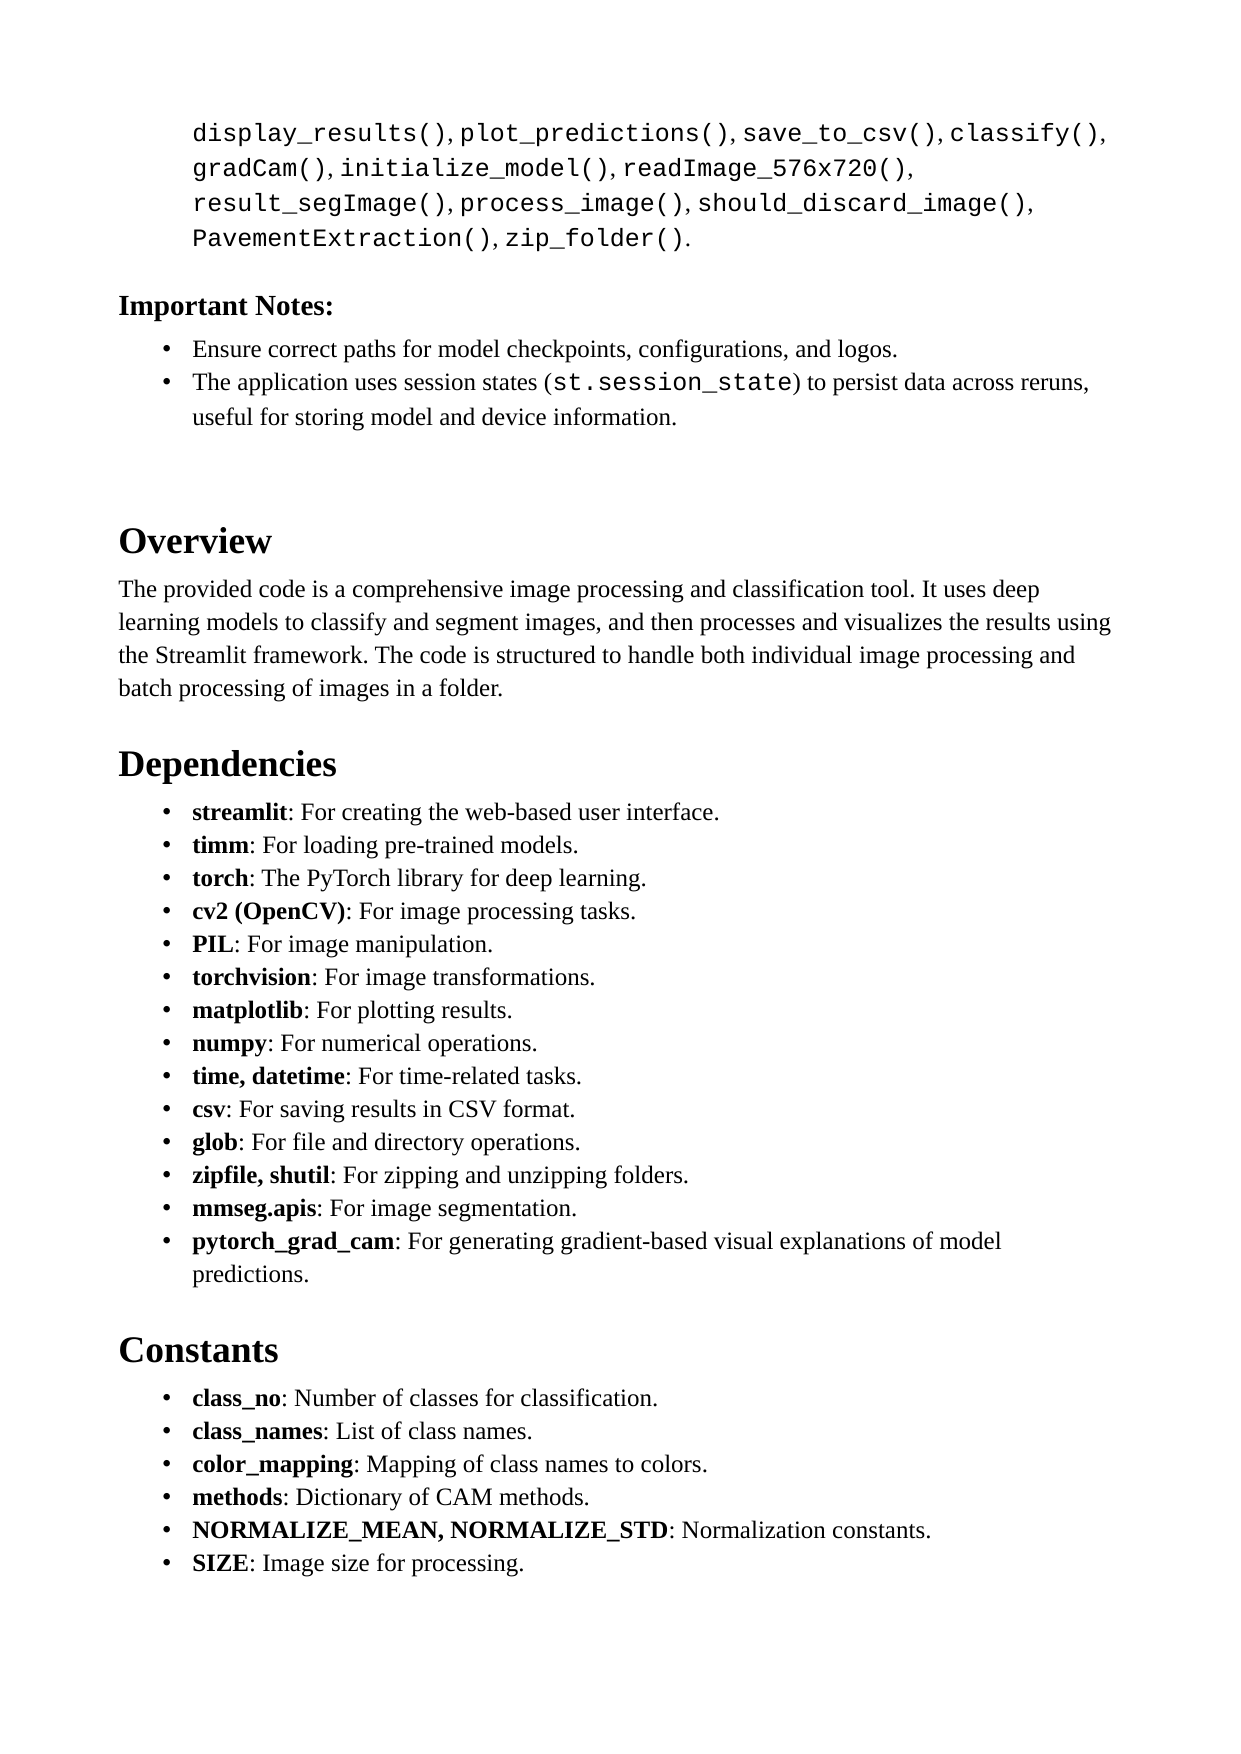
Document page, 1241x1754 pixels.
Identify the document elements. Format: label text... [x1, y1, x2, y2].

list SIZE: Image size for processing. [162, 1548, 1122, 1577]
list mmseg.apis: For image segmentation. [162, 1193, 1122, 1222]
list class_names: List of class names. [162, 1416, 1122, 1445]
list pytorch_grad_cam: For generating gradient-based visual explanations of model predictions. [162, 1226, 1122, 1288]
list zipfile, shutil: For zipping and unzipping folders. [162, 1160, 1122, 1189]
list methods: Dictionary of CAM methods. [162, 1482, 1122, 1511]
subtitle Important Notes: [118, 288, 1122, 322]
list color_mapping: Mapping of class names to colors. [162, 1449, 1122, 1478]
list torch: The PyTorch library for deep learning. [162, 863, 1122, 892]
list streamlit: For creating the web-based user interface. [162, 797, 1122, 826]
list csv: For saving results in CSV format. [162, 1094, 1122, 1123]
text The provided code is a comprehensive image processing and classification tool. It uses deep learning models to classify and segment images, and then processes and visualizes the results using the Streamlit framework. The code is structured to handle both individual image processing and batch processing of images in a folder. [118, 574, 1122, 702]
subtitle Dependencies [118, 741, 1122, 784]
list glob: For file and directory operations. [162, 1127, 1122, 1156]
list cv2 (OpenCV): For image processing tasks. [162, 896, 1122, 925]
list matplotlib: For plotting results. [162, 995, 1122, 1024]
list display_results(), plot_predictions(), save_to_csv(), classify(), gradCam(), initialize_model(), readImage_576x720(), result_segImage(), process_image(), should_discard_image(), PavementExtraction(), zip_folder(). [162, 118, 1122, 254]
list numpy: For numerical operations. [162, 1028, 1122, 1057]
list time, datetime: For time-related tasks. [162, 1061, 1122, 1090]
list NORMALIZE_MEAN, NORMALIZE_STD: Normalization constants. [162, 1515, 1122, 1544]
subtitle Overview [118, 518, 1122, 561]
list Ensure correct paths for model checkpoints, configurations, and logos. [162, 334, 1122, 363]
list timm: For loading pre-trained models. [162, 830, 1122, 859]
subtitle Constants [118, 1328, 1122, 1371]
list class_no: Number of classes for classification. [162, 1383, 1122, 1412]
list PIL: For image manipulation. [162, 929, 1122, 958]
list The application uses session states (st.session_state) to persist data across reruns, useful for storing model and device information. [162, 367, 1122, 431]
list torchvision: For image transformations. [162, 962, 1122, 991]
